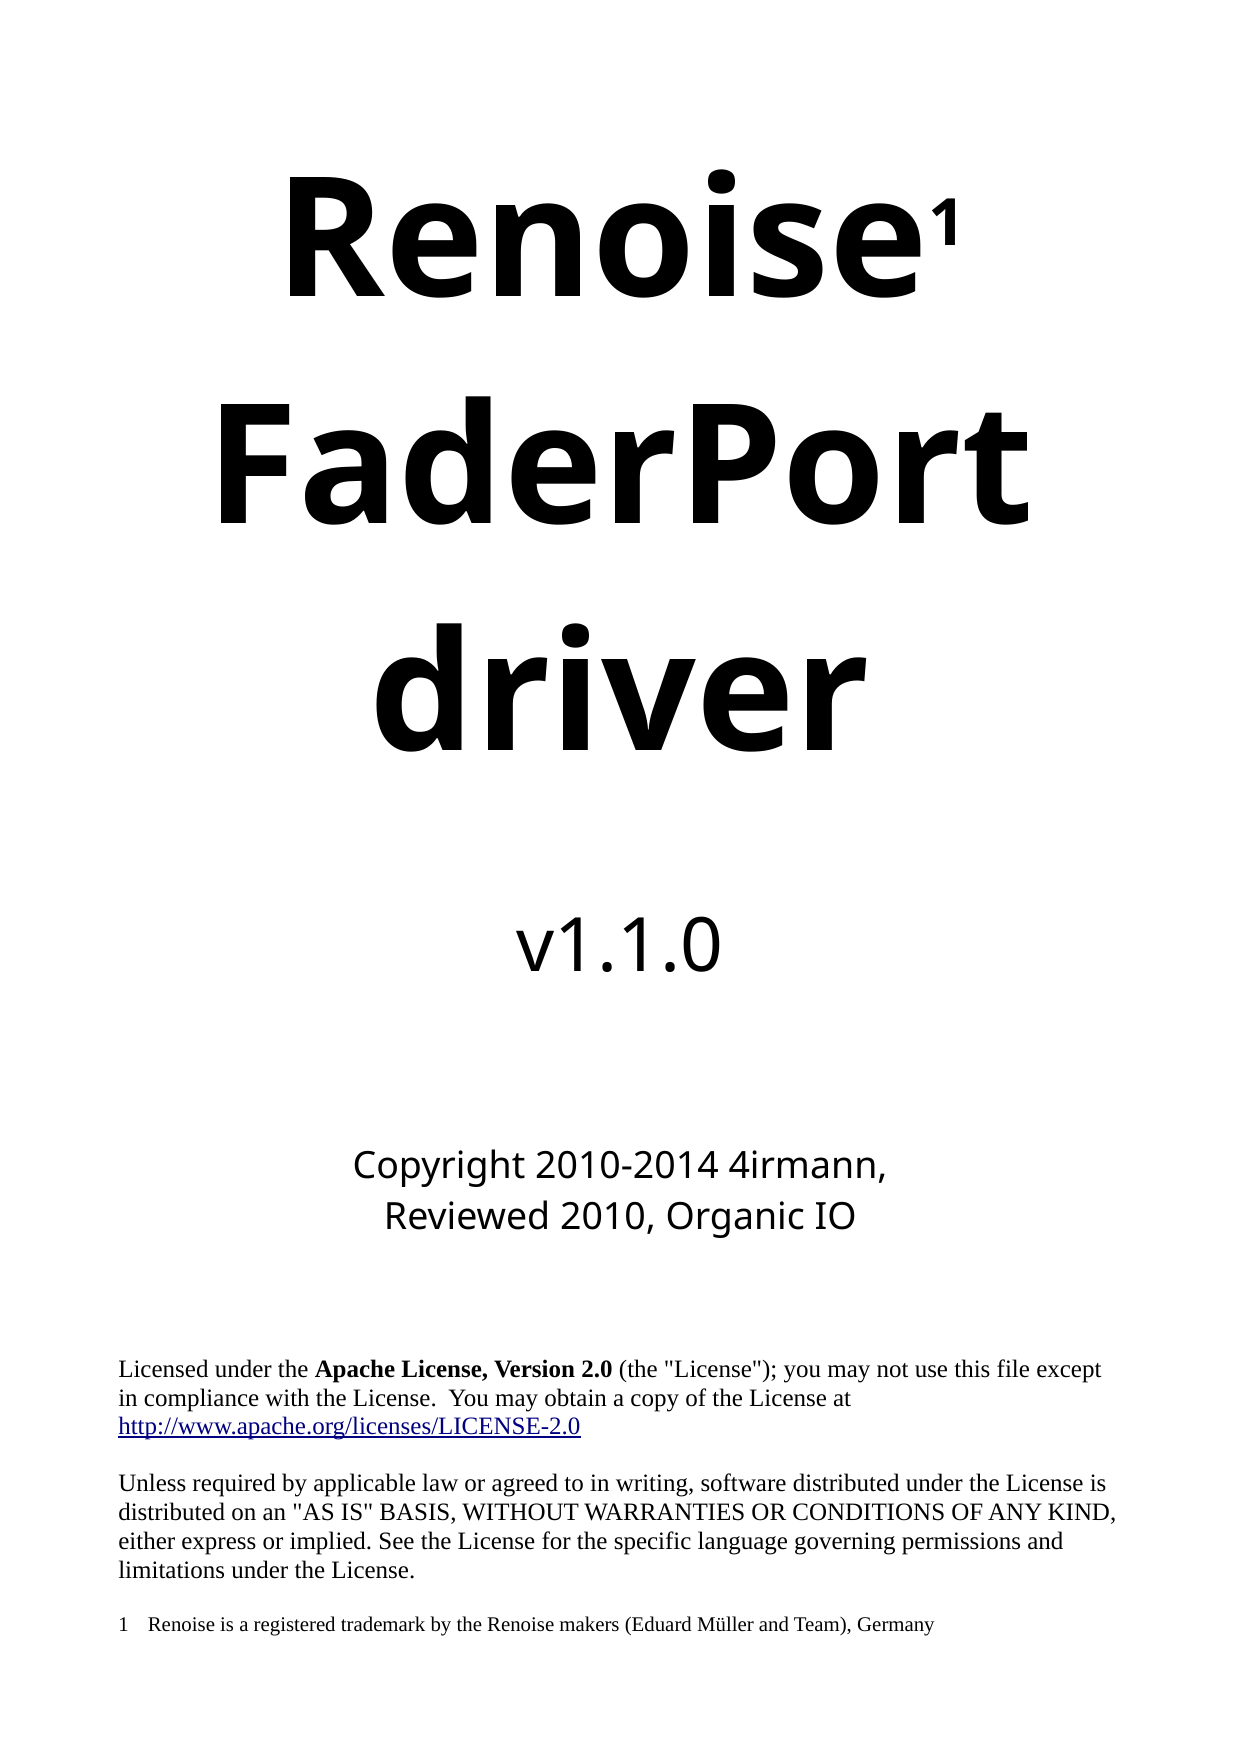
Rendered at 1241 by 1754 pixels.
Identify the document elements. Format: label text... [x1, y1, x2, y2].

text Copyright 2010-2014 4irmann, [118, 1138, 1122, 1189]
text v1.1.0 [118, 891, 1122, 993]
text Renoise is a registered trademark by the Renoise makers (Eduard Müller and Team), Germany [118, 1612, 1122, 1636]
text Reviewed 2010, Organic IO [118, 1189, 1122, 1241]
text Unless required by applicable law or agreed to in writing, software distributed under the License is distributed on an "AS IS" BASIS, WITHOUT WARRANTIES OR CONDITIONS OF ANY KIND, either express or implied. See the License for the specific language governing permissions and limitations under the License. [118, 1468, 1122, 1586]
text Licensed under the Apache License, Version 2.0 (the "License"); you may not use this file except in compliance with the License. You may obtain a copy of the License at http://www.apache.org/licenses/LICENSE-2.0 [118, 1354, 1122, 1440]
text Renoise FaderPort driver [118, 118, 1122, 799]
